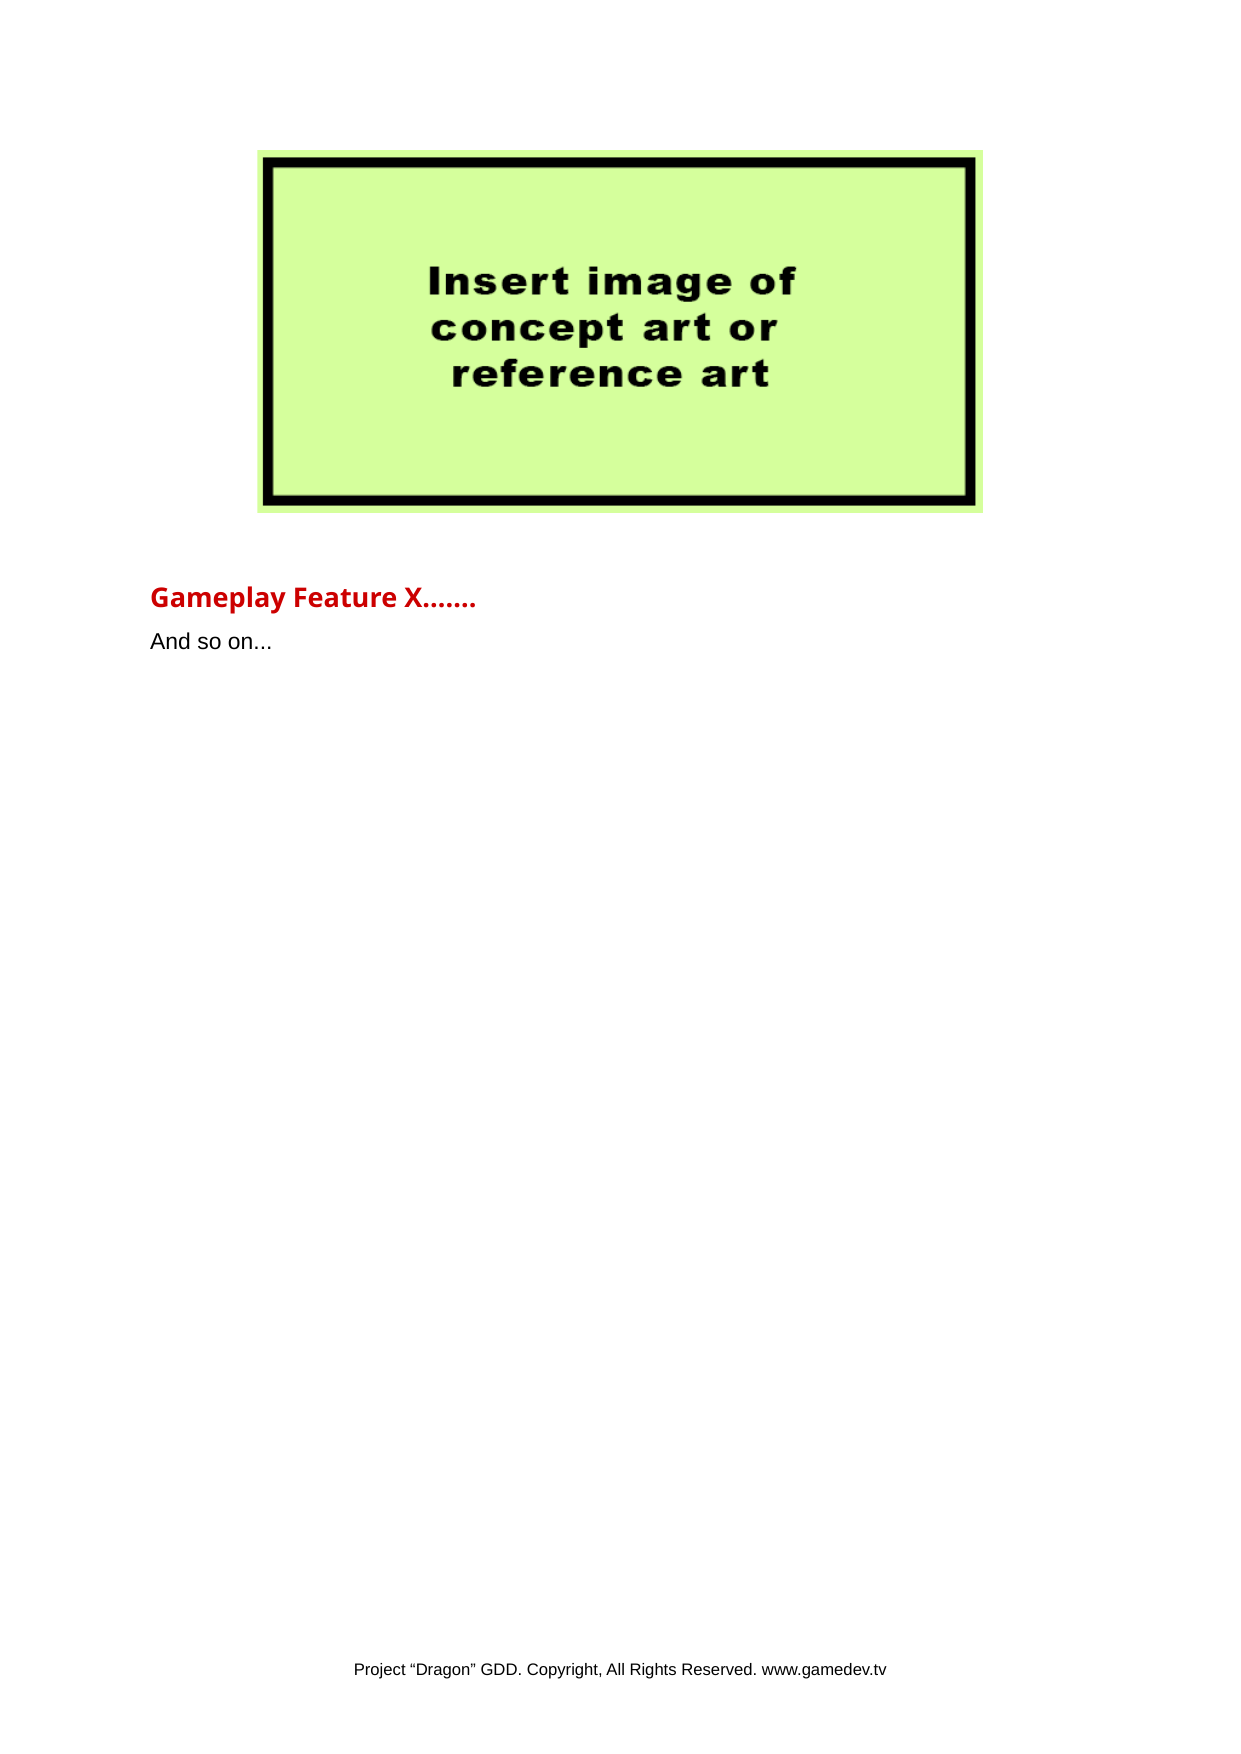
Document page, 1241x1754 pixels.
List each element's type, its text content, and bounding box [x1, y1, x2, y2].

subtitle Gameplay Feature X……. [150, 578, 1090, 615]
text And so on... [150, 628, 1090, 654]
picture [257, 150, 983, 513]
